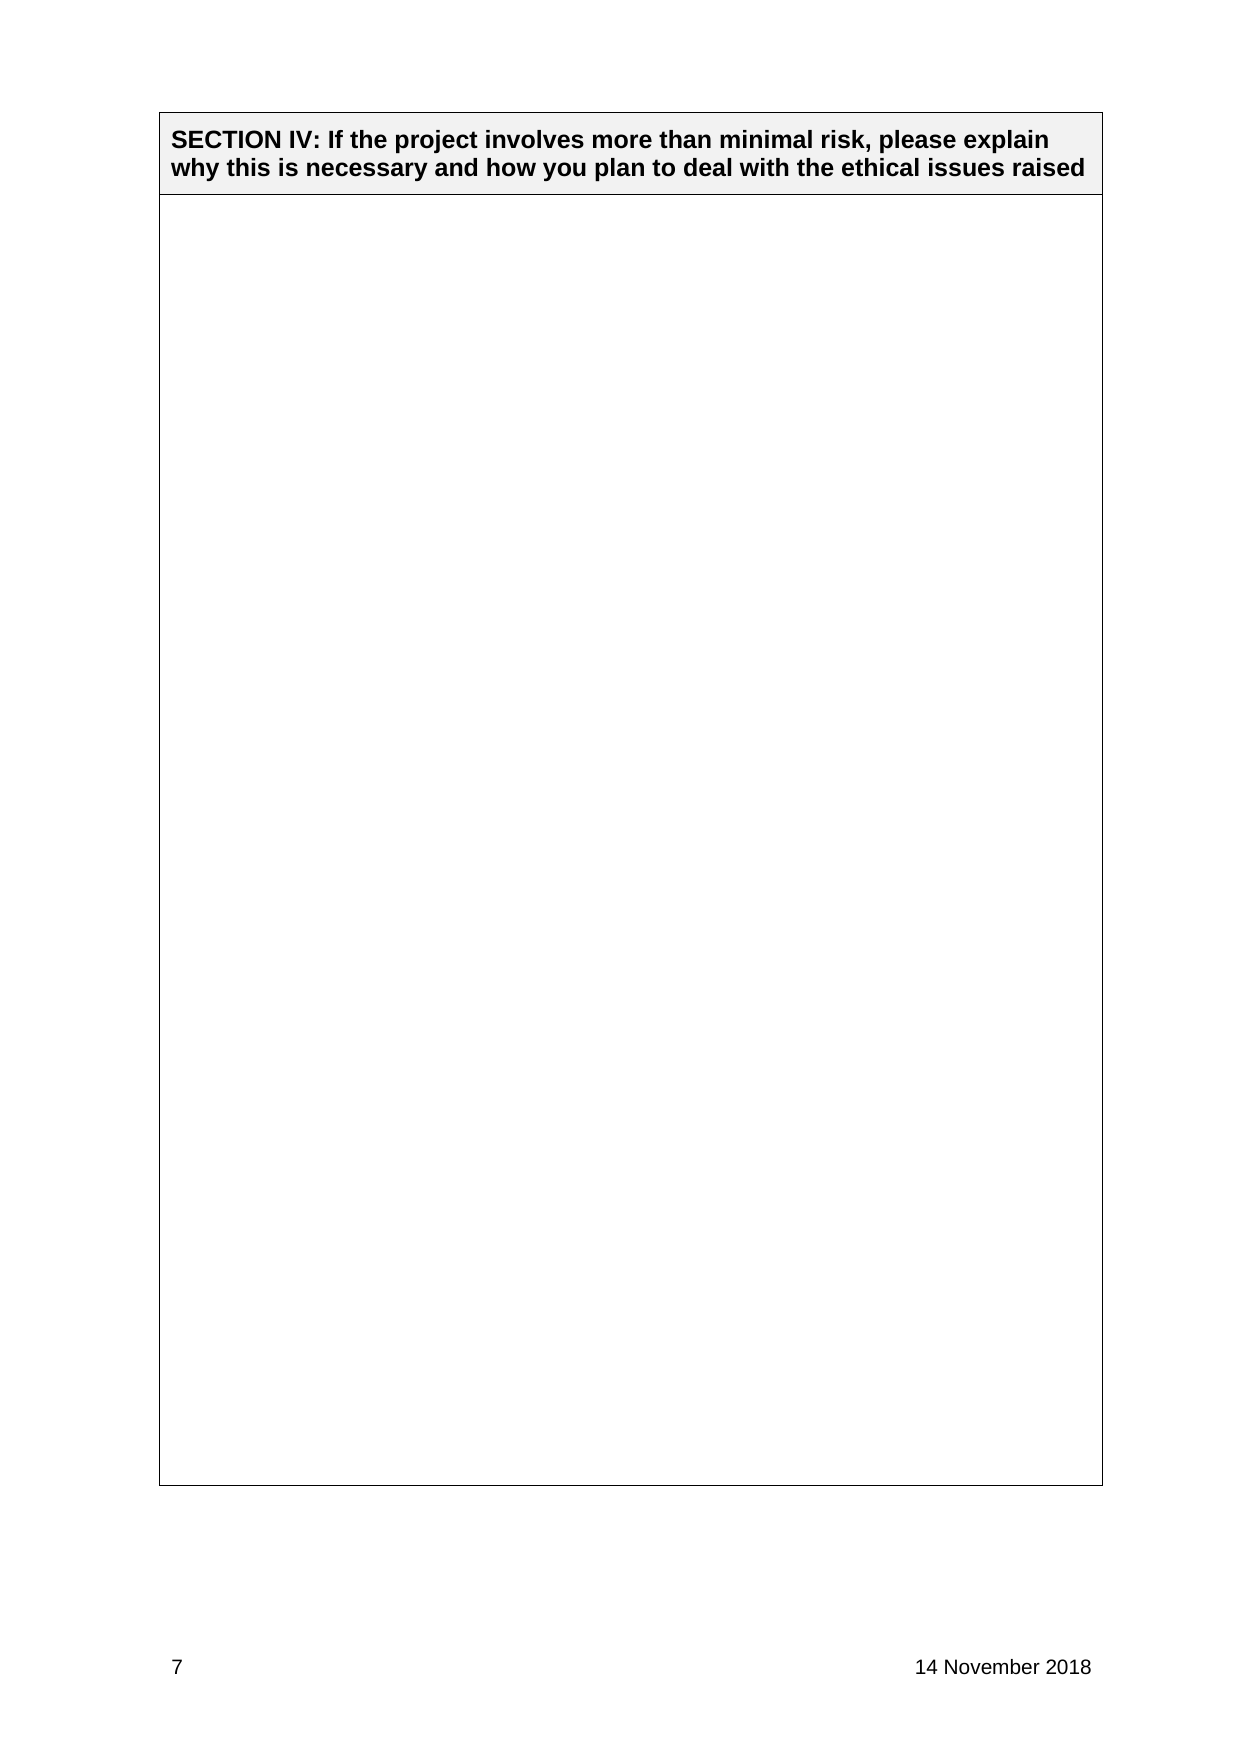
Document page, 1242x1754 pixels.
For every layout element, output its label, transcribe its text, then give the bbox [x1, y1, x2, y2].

table_cell [160, 195, 1102, 1484]
table_header SECTION IV: If the project involves more than minimal risk, please explain why this is necessary and how you plan to deal with the ethical issues raised [160, 113, 1102, 194]
